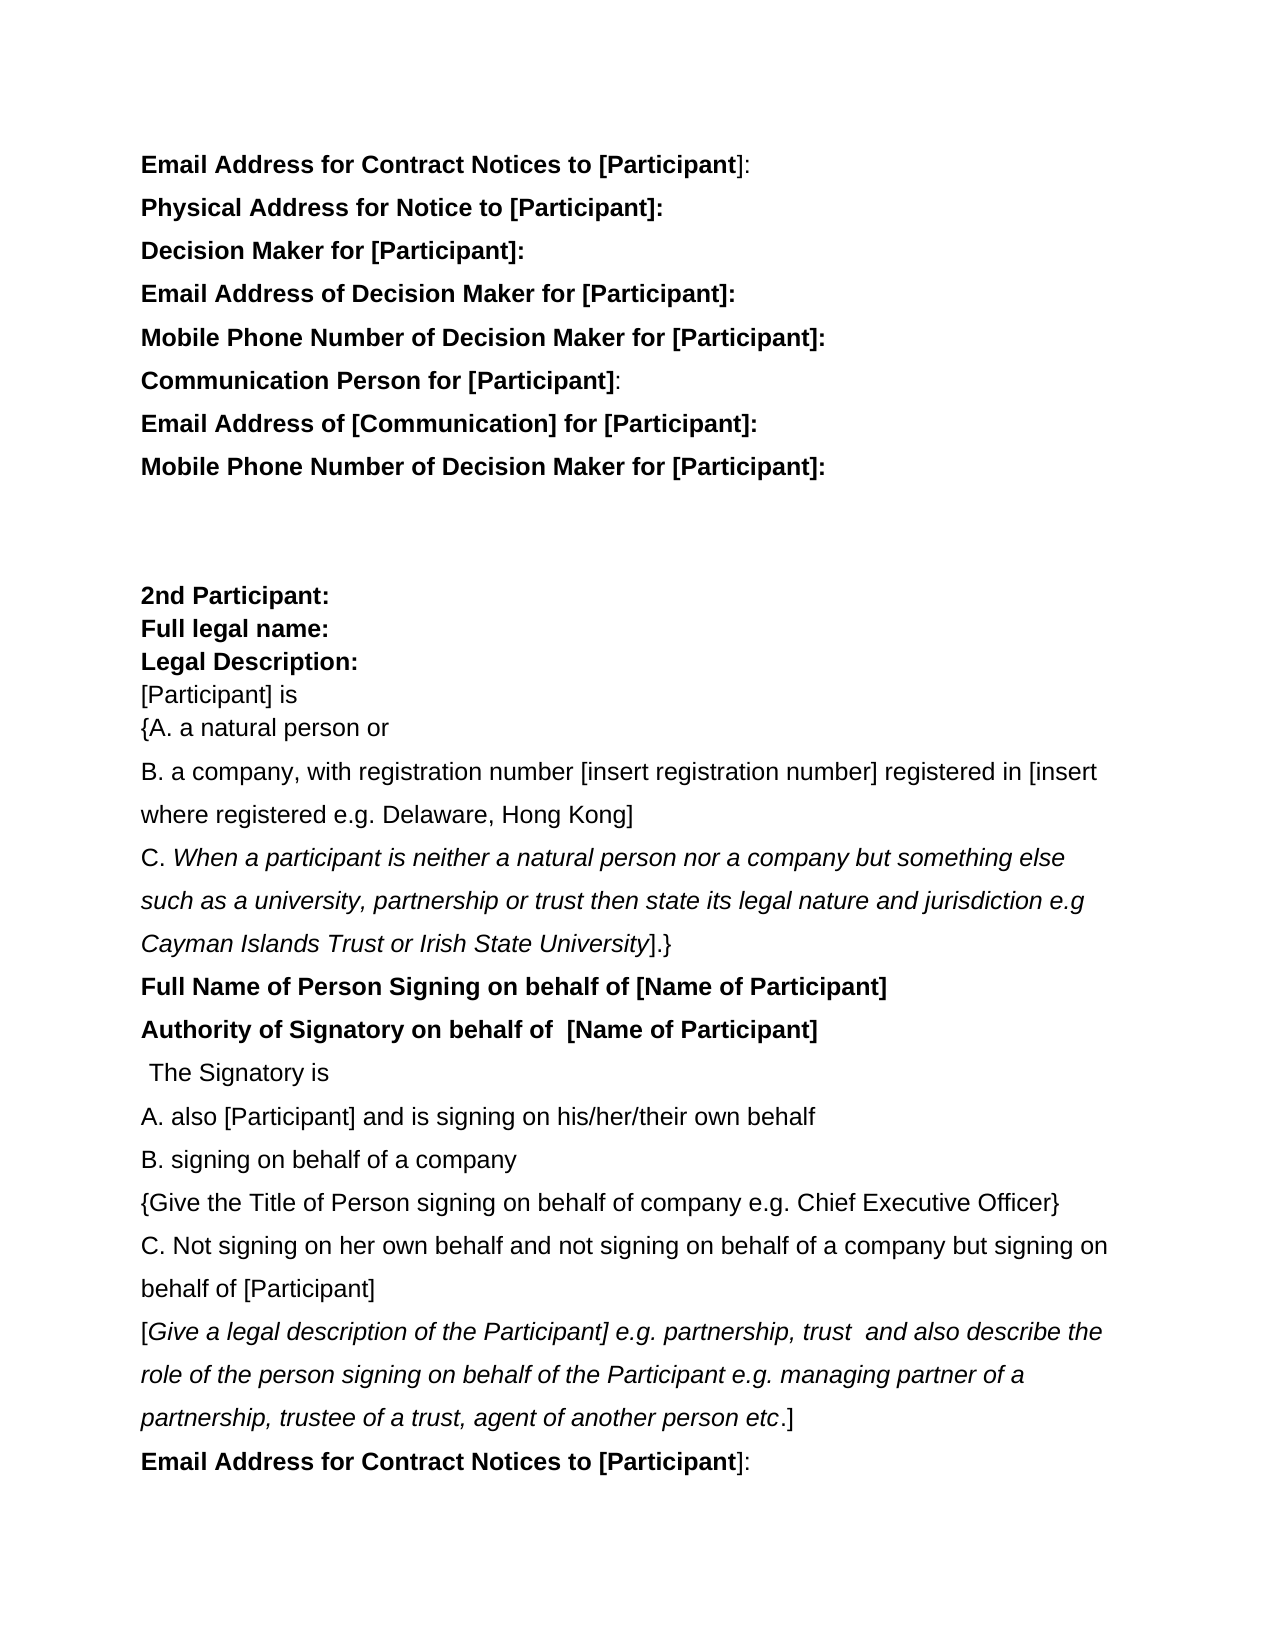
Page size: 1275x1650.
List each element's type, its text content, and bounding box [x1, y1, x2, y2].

text Mobile Phone Number of Decision Maker for [Participant]: [141, 322, 1125, 351]
text Mobile Phone Number of Decision Maker for [Participant]: [141, 452, 1125, 481]
text Legal Description: [141, 647, 1125, 676]
text B. a company, with registration number [insert registration number] registered in [insert where registered e.g. Delaware, Hong Kong] [141, 756, 1125, 828]
text Decision Maker for [Participant]: [141, 236, 1125, 265]
text [Participant] is [141, 680, 1125, 709]
text Authority of Signatory on behalf of [Name of Participant] [141, 1015, 1125, 1044]
text C. Not signing on her own behalf and not signing on behalf of a company but signing on behalf of [Participant] [Give a legal description of the Participant] e.g. partnership, trust and also describe the role of the person signing on behalf of the Participant e.g. managing partner of a partnership, trustee of a trust, agent of another person etc.] [141, 1231, 1125, 1432]
text Email Address for Contract Notices to [Participant]: [141, 1446, 1125, 1475]
text 2nd Participant: [141, 581, 1125, 610]
text Full Name of Person Signing on behalf of [Name of Participant] [141, 972, 1125, 1001]
text C. When a participant is neither a natural person nor a company but something else such as a university, partnership or trust then state its legal nature and jurisdiction e.g Cayman Islands Trust or Irish State University].} [141, 843, 1125, 958]
text Email Address of Decision Maker for [Participant]: [141, 279, 1125, 308]
text Full legal name: [141, 614, 1125, 643]
text Physical Address for Notice to [Participant]: [141, 193, 1125, 222]
text B. signing on behalf of a company {Give the Title of Person signing on behalf of company e.g. Chief Executive Officer} [141, 1144, 1125, 1216]
text Communication Person for [Participant]: [141, 366, 1125, 394]
text The Signatory is A. also [Participant] and is signing on his/her/their own behalf [141, 1058, 1125, 1130]
text Email Address of [Communication] for [Participant]: [141, 409, 1125, 437]
text {A. a natural person or [141, 713, 1125, 742]
text Email Address for Contract Notices to [Participant]: [141, 150, 1125, 179]
